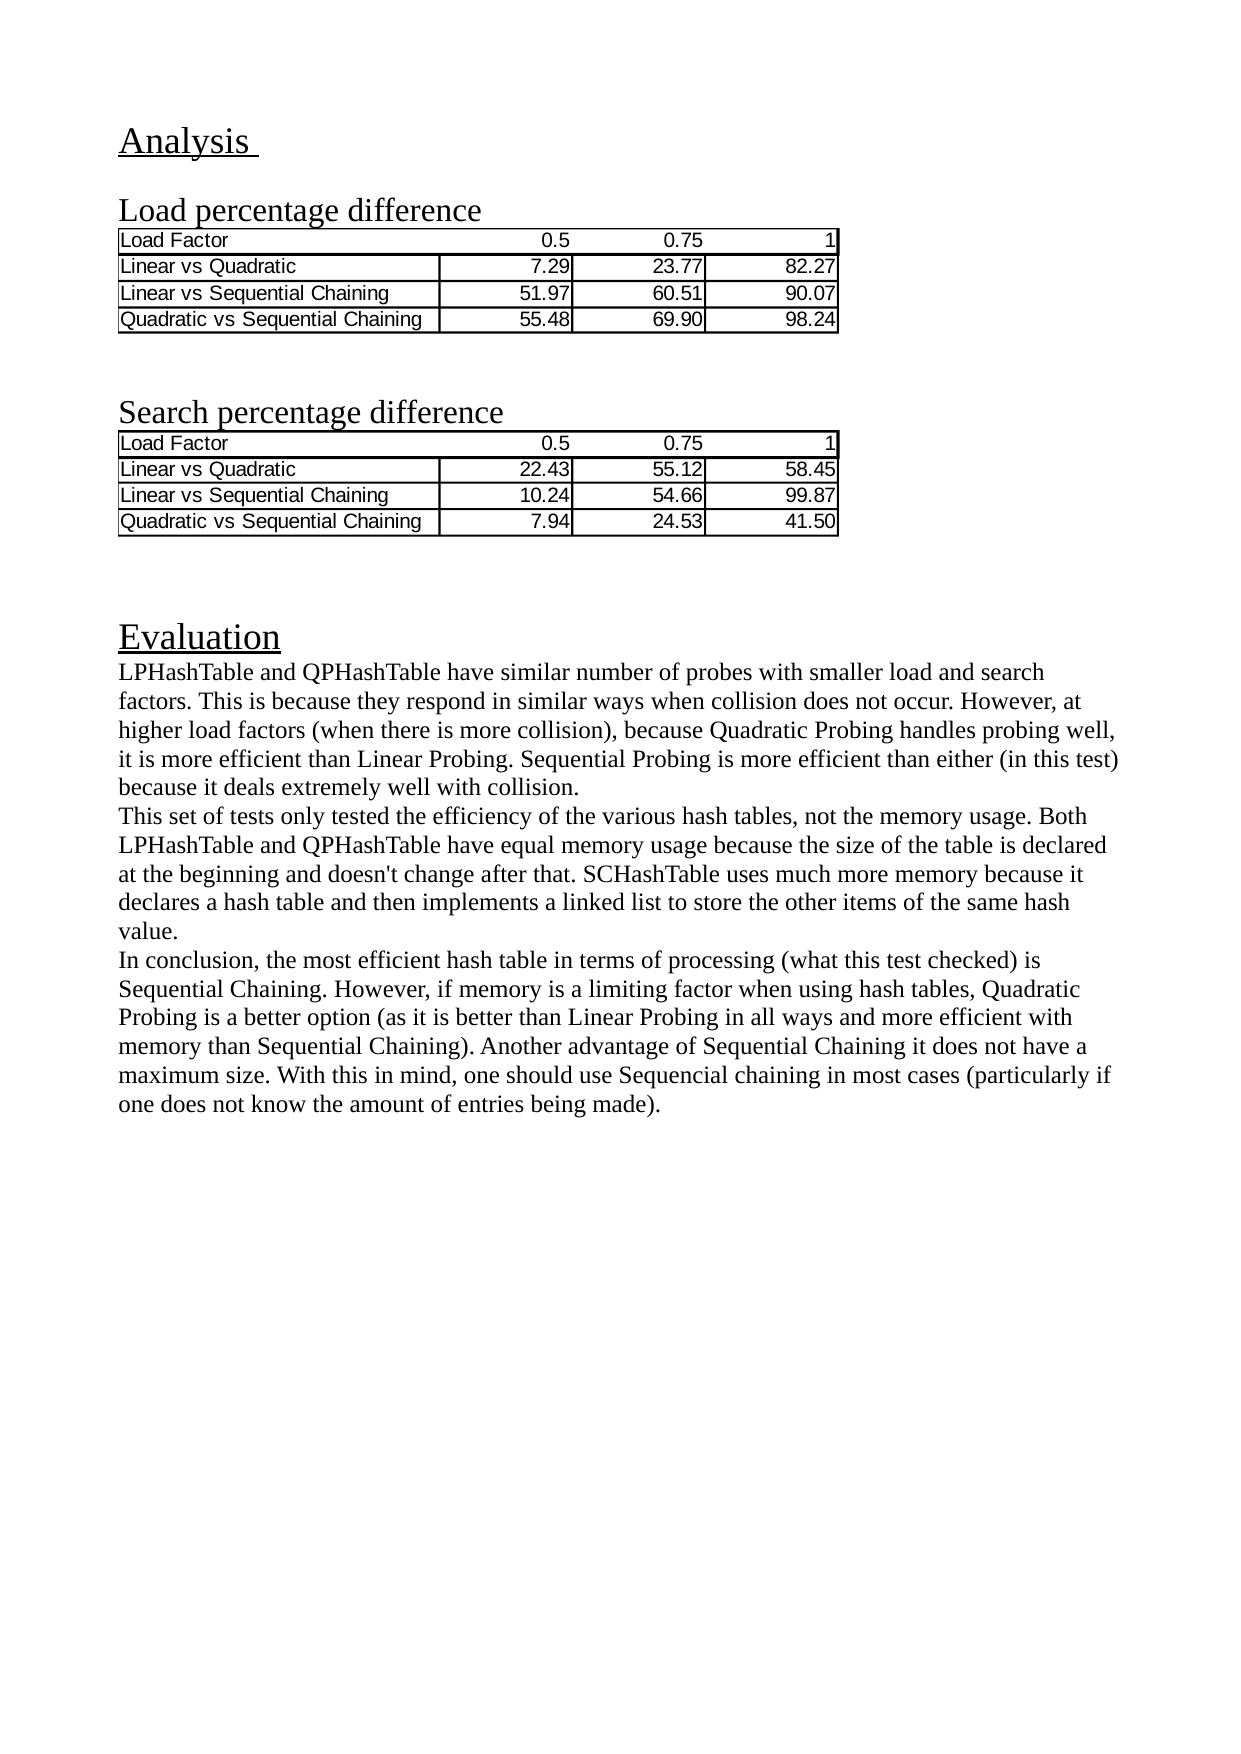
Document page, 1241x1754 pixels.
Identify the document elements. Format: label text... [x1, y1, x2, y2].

text Analysis [118, 118, 1122, 161]
text Evaluation [118, 614, 1122, 657]
text Load percentage difference [118, 190, 1122, 228]
text In conclusion, the most efficient hash table in terms of processing (what this test checked) is Sequential Chaining. However, if memory is a limiting factor when using hash tables, Quadratic Probing is a better option (as it is better than Linear Probing in all ways and more efficient with memory than Sequential Chaining). Another advantage of Sequential Chaining it does not have a maximum size. With this in mind, one should use Sequencial chaining in most cases (particularly if one does not know the amount of entries being made). [118, 945, 1122, 1117]
text Search percentage difference [118, 393, 1122, 431]
text LPHashTable and QPHashTable have similar number of probes with smaller load and search factors. This is because they respond in similar ways when collision does not occur. However, at higher load factors (when there is more collision), because Quadratic Probing handles probing well, it is more efficient than Linear Probing. Sequential Probing is more efficient than either (in this test) because it deals extremely well with collision. [118, 657, 1122, 801]
text This set of tests only tested the efficiency of the various hash tables, not the memory usage. Both LPHashTable and QPHashTable have equal memory usage because the size of the table is declared at the beginning and doesn't change after that. SCHashTable uses much more memory because it declares a hash table and then implements a linked list to store the other items of the same hash value. [118, 801, 1122, 945]
